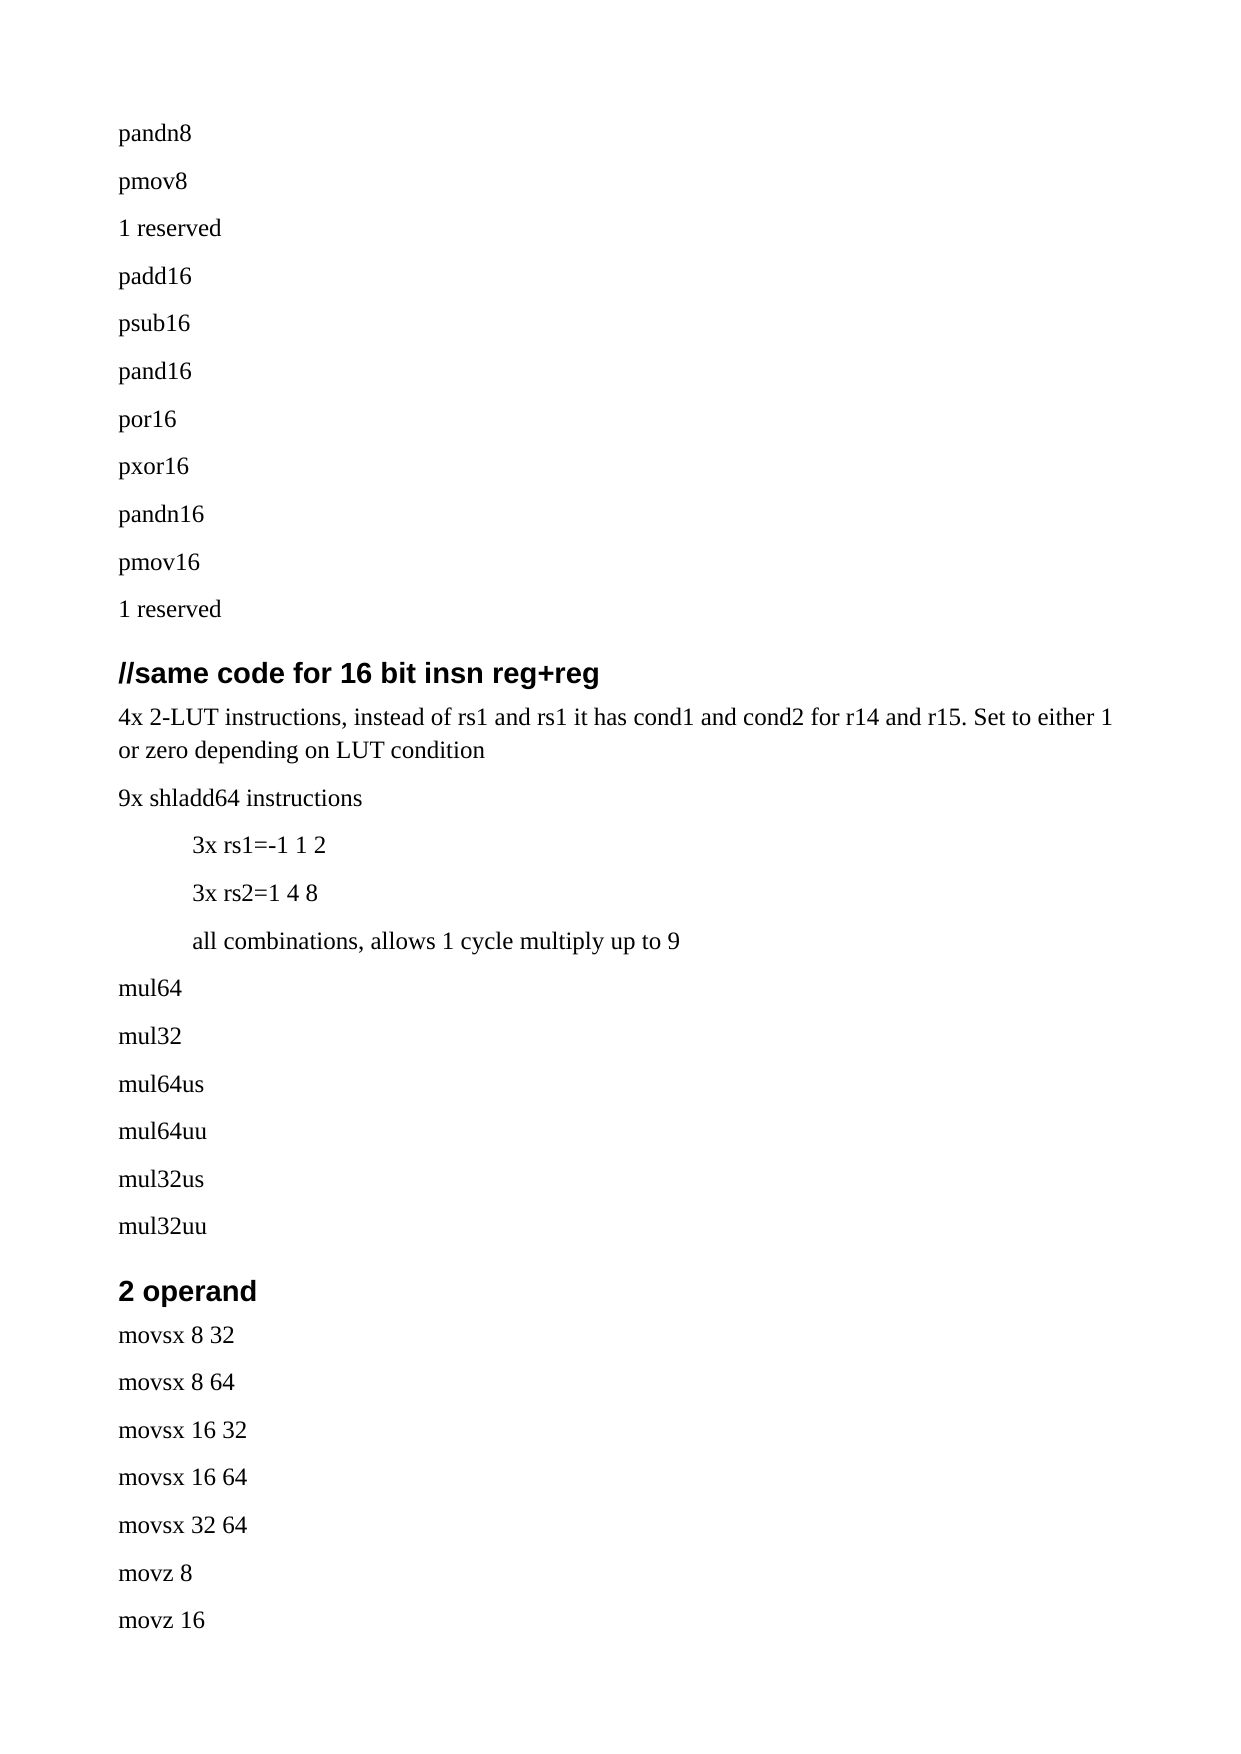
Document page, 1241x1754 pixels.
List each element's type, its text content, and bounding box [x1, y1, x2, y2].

subtitle 2 operand [118, 1274, 1122, 1307]
subtitle //same code for 16 bit insn reg+reg [118, 656, 1122, 690]
text movsx 8 64 [118, 1367, 1122, 1396]
text mul32us [118, 1164, 1122, 1193]
text movz 16 [118, 1605, 1122, 1634]
text 4x 2-LUT instructions, instead of rs1 and rs1 it has cond1 and cond2 for r14 and r15. Set to either 1 or zero depending on LUT condition [118, 702, 1122, 764]
text por16 [118, 404, 1122, 432]
text movsx 16 64 [118, 1462, 1122, 1491]
text movsx 32 64 [118, 1510, 1122, 1539]
text pand16 [118, 356, 1122, 385]
text psub16 [118, 308, 1122, 337]
text mul64 [118, 973, 1122, 1002]
text all combinations, allows 1 cycle multiply up to 9 [118, 926, 1122, 954]
text pandn8 [118, 118, 1122, 147]
text pmov16 [118, 547, 1122, 575]
text 9x shladd64 instructions [118, 783, 1122, 812]
text 3x rs1=-1 1 2 [118, 831, 1122, 859]
text pandn16 [118, 499, 1122, 528]
text padd16 [118, 261, 1122, 290]
text mul64uu [118, 1116, 1122, 1145]
text 1 reserved [118, 213, 1122, 242]
text mul32 [118, 1021, 1122, 1050]
text movsx 8 32 [118, 1320, 1122, 1348]
text 1 reserved [118, 594, 1122, 623]
text mul64us [118, 1069, 1122, 1097]
text 3x rs2=1 4 8 [118, 878, 1122, 907]
text movz 8 [118, 1558, 1122, 1586]
text mul32uu [118, 1211, 1122, 1240]
text pmov8 [118, 166, 1122, 194]
text pxor16 [118, 451, 1122, 480]
text movsx 16 32 [118, 1415, 1122, 1444]
